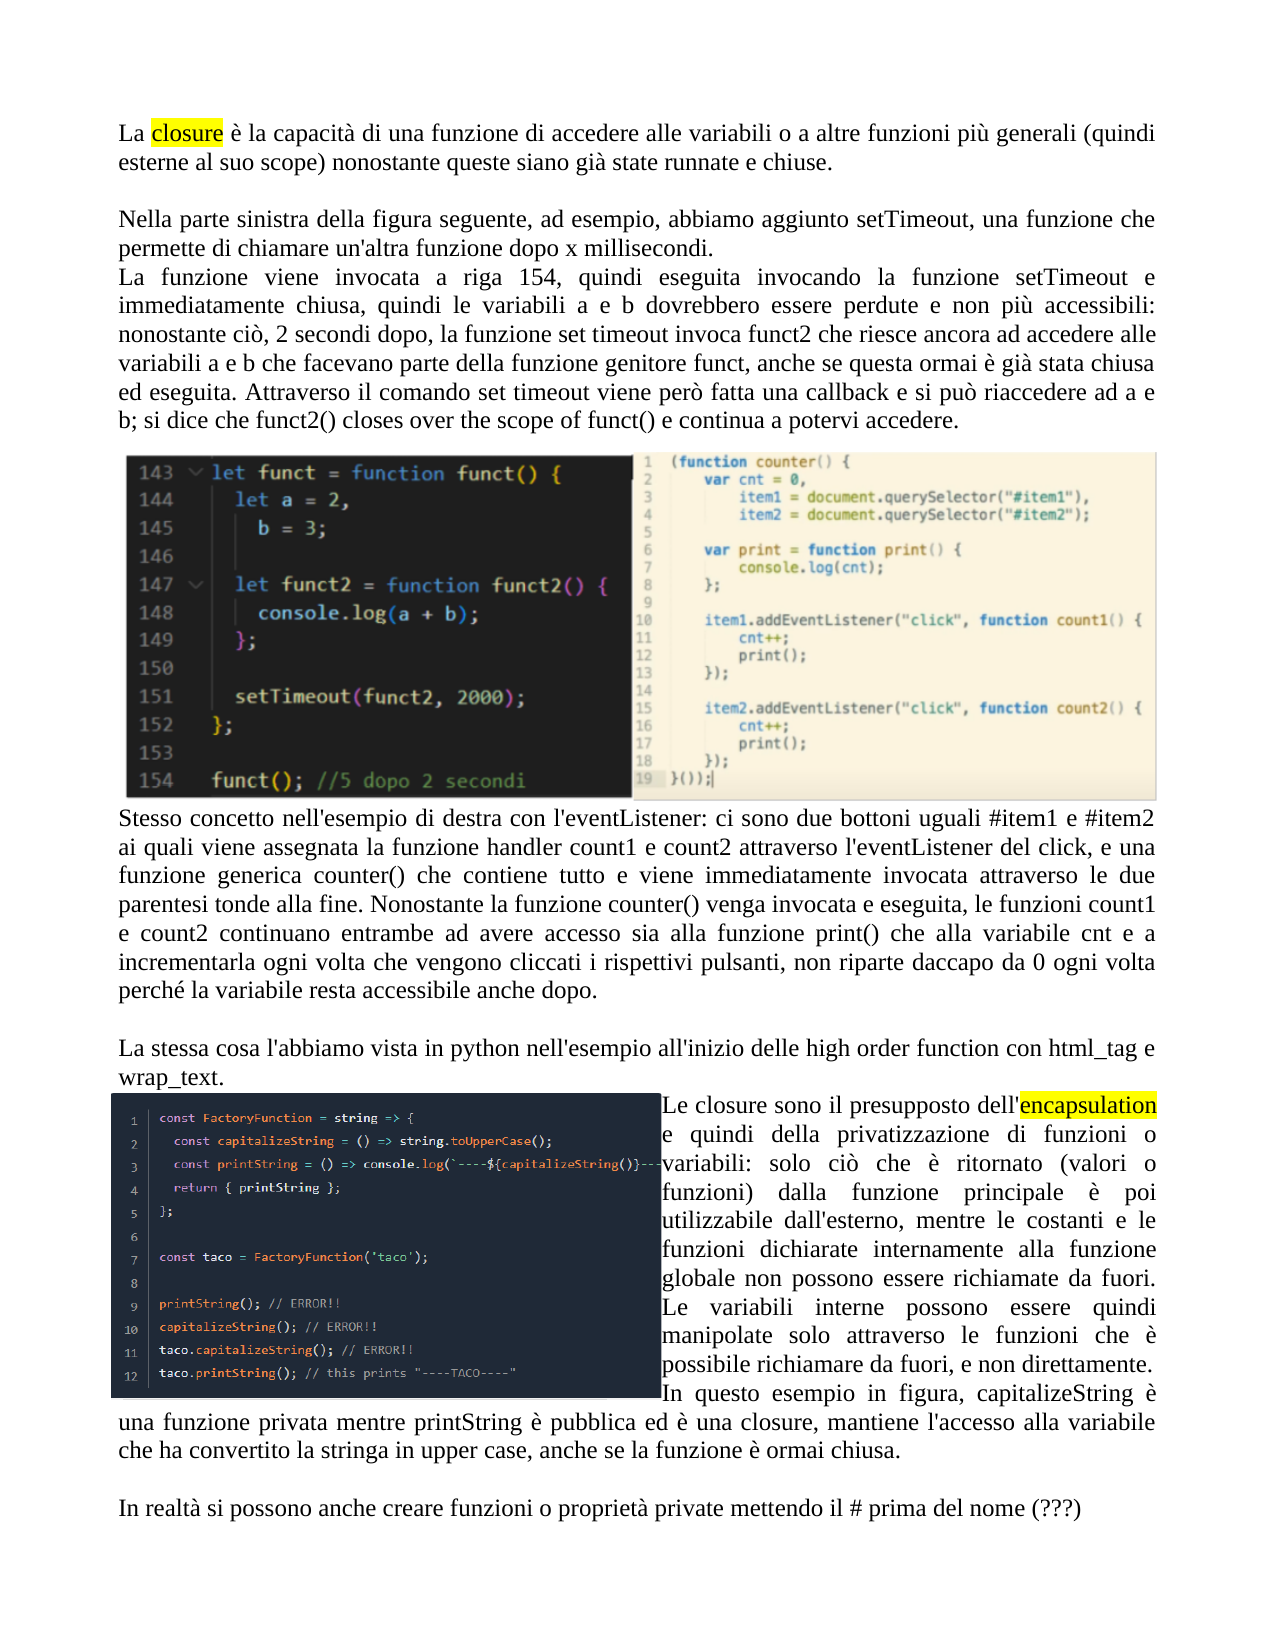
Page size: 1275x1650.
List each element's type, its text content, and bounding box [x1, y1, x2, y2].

text Stesso concetto nell'esempio di destra con l'eventListener: ci sono due bottoni uguali #item1 e #item2 ai quali viene assegnata la funzione handler count1 e count2 attraverso l'eventListener del click, e una funzione generica counter() che contiene tutto e viene immediatamente invocata attraverso le due parentesi tonde alla fine. Nonostante la funzione counter() venga invocata e eseguita, le funzioni count1 e count2 continuano entrambe ad avere accesso sia alla funzione print() che alla variabile cnt e a incrementarla ogni volta che vengono cliccati i rispettivi pulsanti, non riparte daccapo da 0 ogni volta perché la variabile resta accessibile anche dopo. [118, 434, 1157, 1004]
text In realtà si possono anche creare funzioni o proprietà private mettendo il # prima del nome (???) [118, 1493, 1157, 1522]
text La funzione viene invocata a riga 154, quindi eseguita invocando la funzione setTimeout e immediatamente chiusa, quindi le variabili a e b dovrebbero essere perdute e non più accessibili: nonostante ciò, 2 secondi dopo, la funzione set timeout invoca funct2 che riesce ancora ad accedere alle variabili a e b che facevano parte della funzione genitore funct, anche se questa ormai è già stata chiusa ed eseguita. Attraverso il comando set timeout viene però fatta una callback e si può riaccedere ad a e b; si dice che funct2() closes over the scope of funct() e continua a potervi accedere. [118, 262, 1157, 434]
text Le closure sono il presupposto dell'encapsulation e quindi della privatizzazione di funzioni o variabili: solo ciò che è ritornato (valori o funzioni) dalla funzione principale è poi utilizzabile dall'esterno, mentre le costanti e le funzioni dichiarate internamente alla funzione globale non possono essere richiamate da fuori. Le variabili interne possono essere quindi manipolate solo attraverso le funzioni che è possibile richiamare da fuori, e non direttamente. [662, 1091, 1157, 1378]
text In questo esempio in figura, capitalizeString è una funzione privata mentre printString è pubblica ed è una closure, mantiene l'accesso alla variabile che ha convertito la stringa in upper case, anche se la funzione è ormai chiusa. [118, 1378, 1157, 1464]
text Nella parte sinistra della figura seguente, ad esempio, abbiamo aggiunto setTimeout, una funzione che permette di chiamare un'altra funzione dopo x millisecondi. [118, 204, 1157, 262]
picture [111, 1090, 662, 1400]
text La stessa cosa l'abbiamo vista in python nell'esempio all'inizio delle high order function con html_tag e wrap_text. [118, 1033, 1157, 1091]
text La closure è la capacità di una funzione di accedere alle variabili o a altre funzioni più generali (quindi esterne al suo scope) nonostante queste siano già state runnate e chiuse. [118, 118, 1157, 176]
picture [121, 451, 1160, 803]
